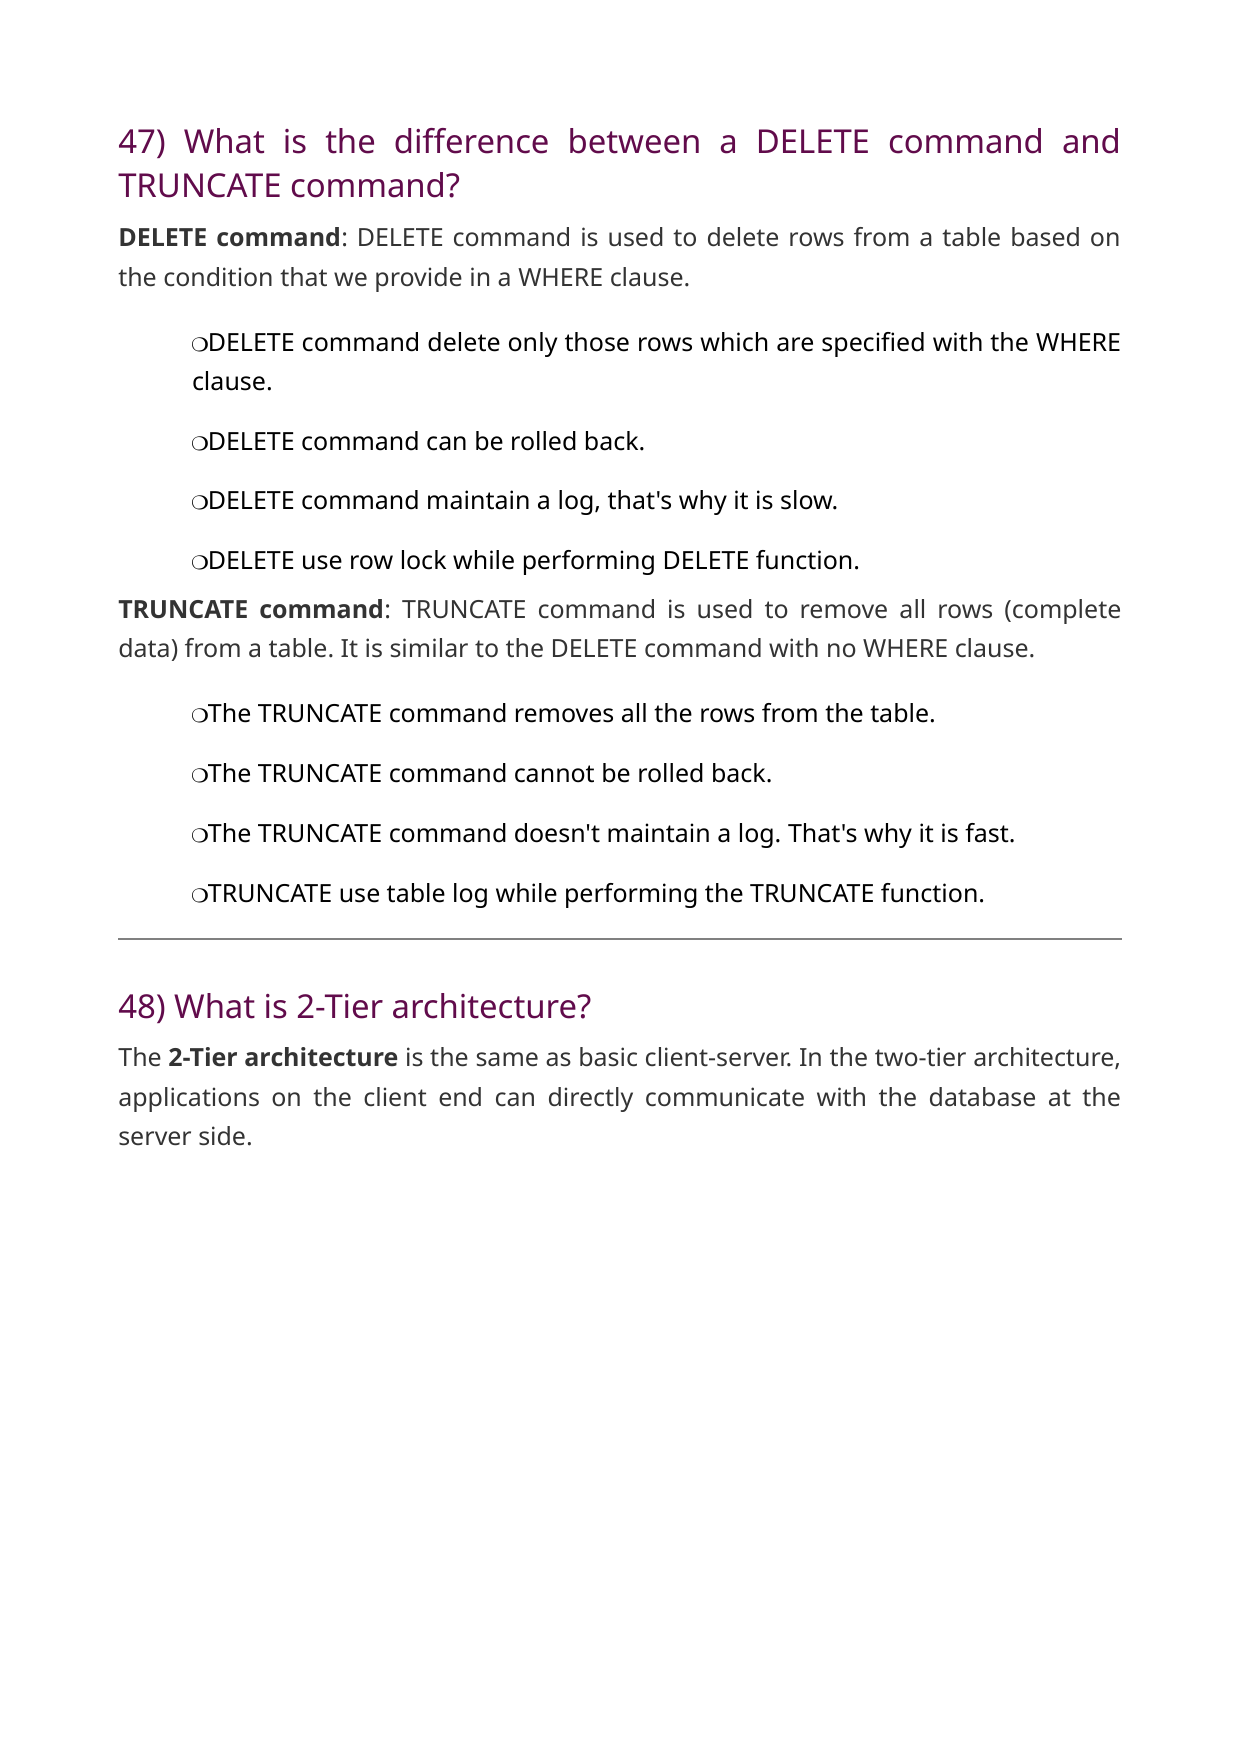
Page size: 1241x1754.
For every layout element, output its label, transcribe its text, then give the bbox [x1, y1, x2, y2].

list The TRUNCATE command removes all the rows from the table. [118, 691, 1122, 730]
list DELETE use row lock while performing DELETE function. [118, 538, 1122, 577]
list TRUNCATE use table log while performing the TRUNCATE function. [118, 870, 1122, 909]
list The TRUNCATE command cannot be rolled back. [118, 751, 1122, 790]
list The TRUNCATE command doesn't maintain a log. That's why it is fast. [118, 811, 1122, 849]
list DELETE command maintain a log, that's why it is slow. [118, 478, 1122, 517]
text The 2-Tier architecture is the same as basic client-server. In the two-tier architecture, applications on the client end can directly communicate with the database at the server side. [118, 1040, 1122, 1152]
subtitle 48) What is 2-Tier architecture? [118, 983, 1122, 1028]
list DELETE command delete only those rows which are specified with the WHERE clause. [118, 319, 1122, 397]
text DELETE command: DELETE command is used to delete rows from a table based on the condition that we provide in a WHERE clause. [118, 220, 1122, 293]
subtitle 47) What is the difference between a DELETE command and TRUNCATE command? [118, 118, 1122, 207]
list DELETE command can be rolled back. [118, 418, 1122, 457]
text TRUNCATE command: TRUNCATE command is used to remove all rows (complete data) from a table. It is similar to the DELETE command with no WHERE clause. [118, 592, 1122, 665]
